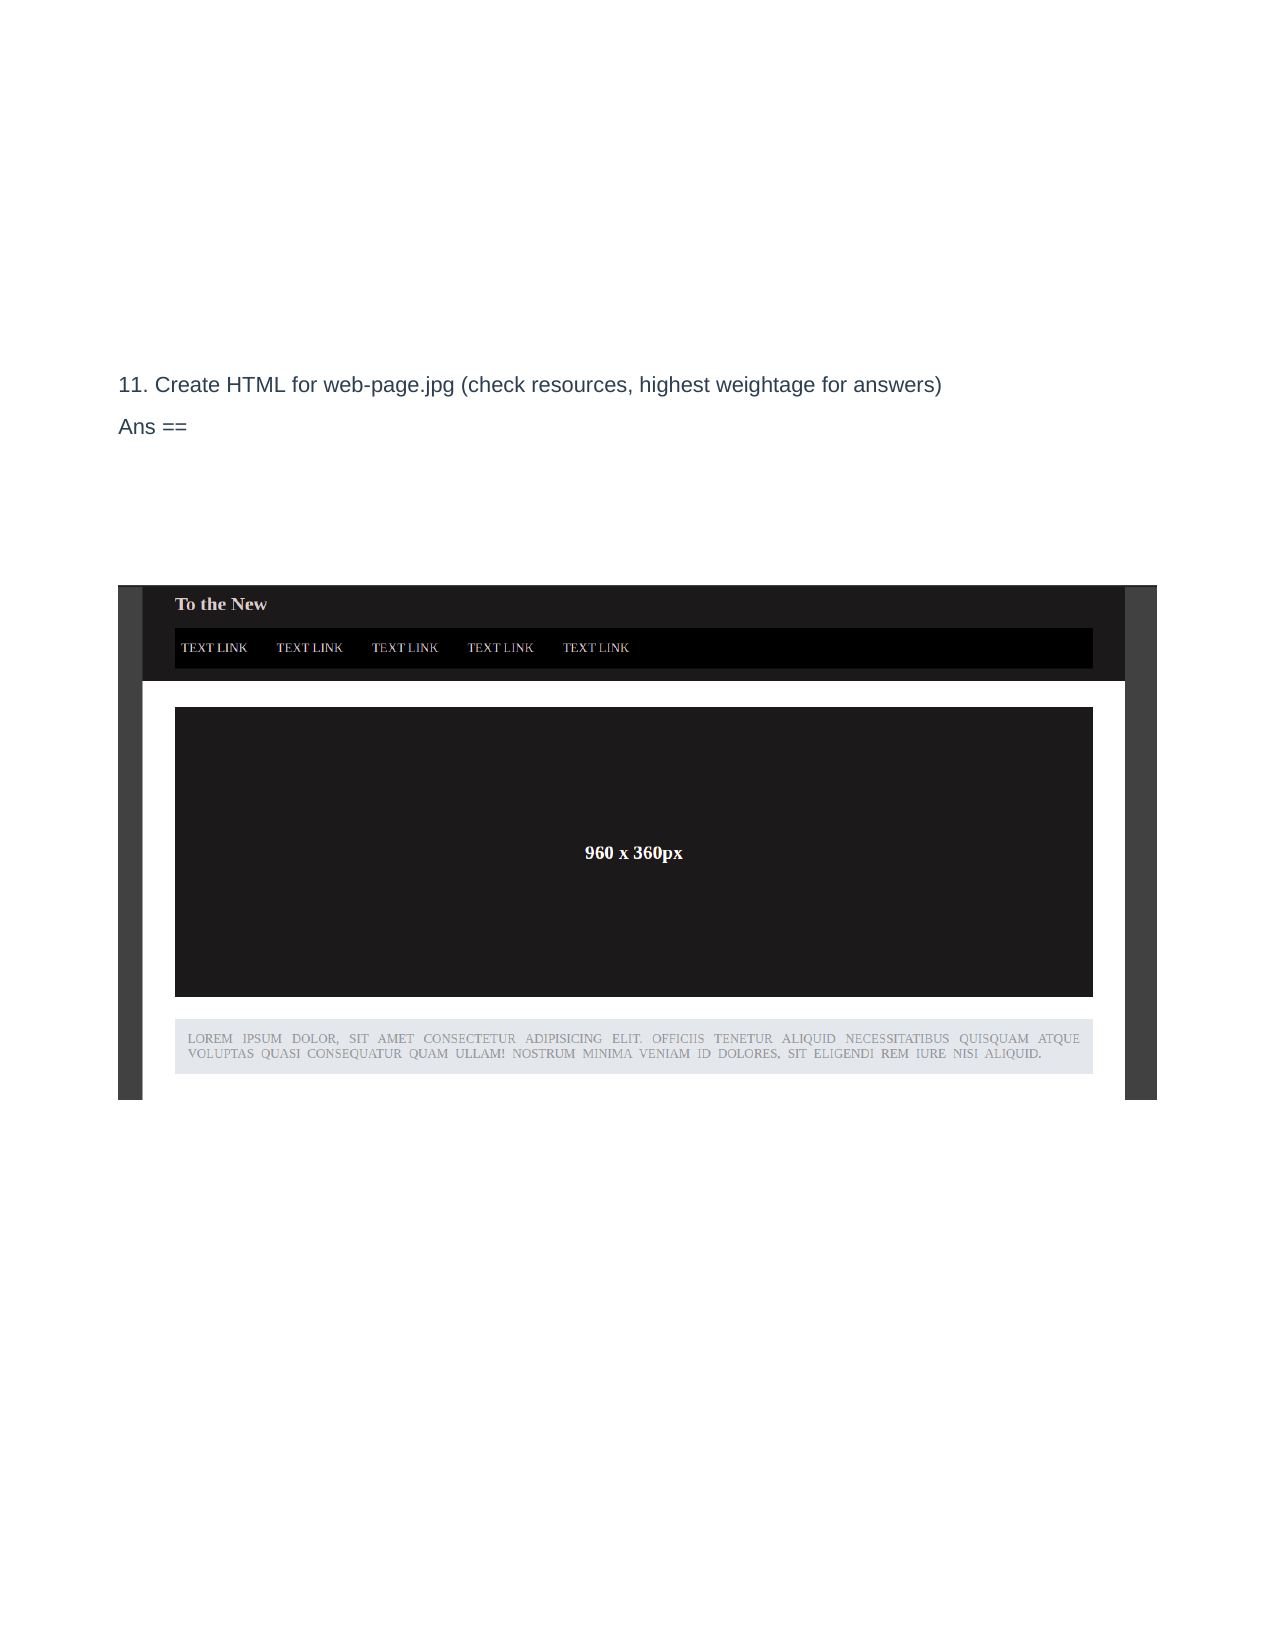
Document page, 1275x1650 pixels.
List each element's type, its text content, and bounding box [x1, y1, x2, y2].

text 11. Create HTML for web-page.jpg (check resources, highest weightage for answers) [118, 372, 1157, 398]
text Ans == [118, 414, 1157, 439]
picture [118, 585, 1157, 1100]
